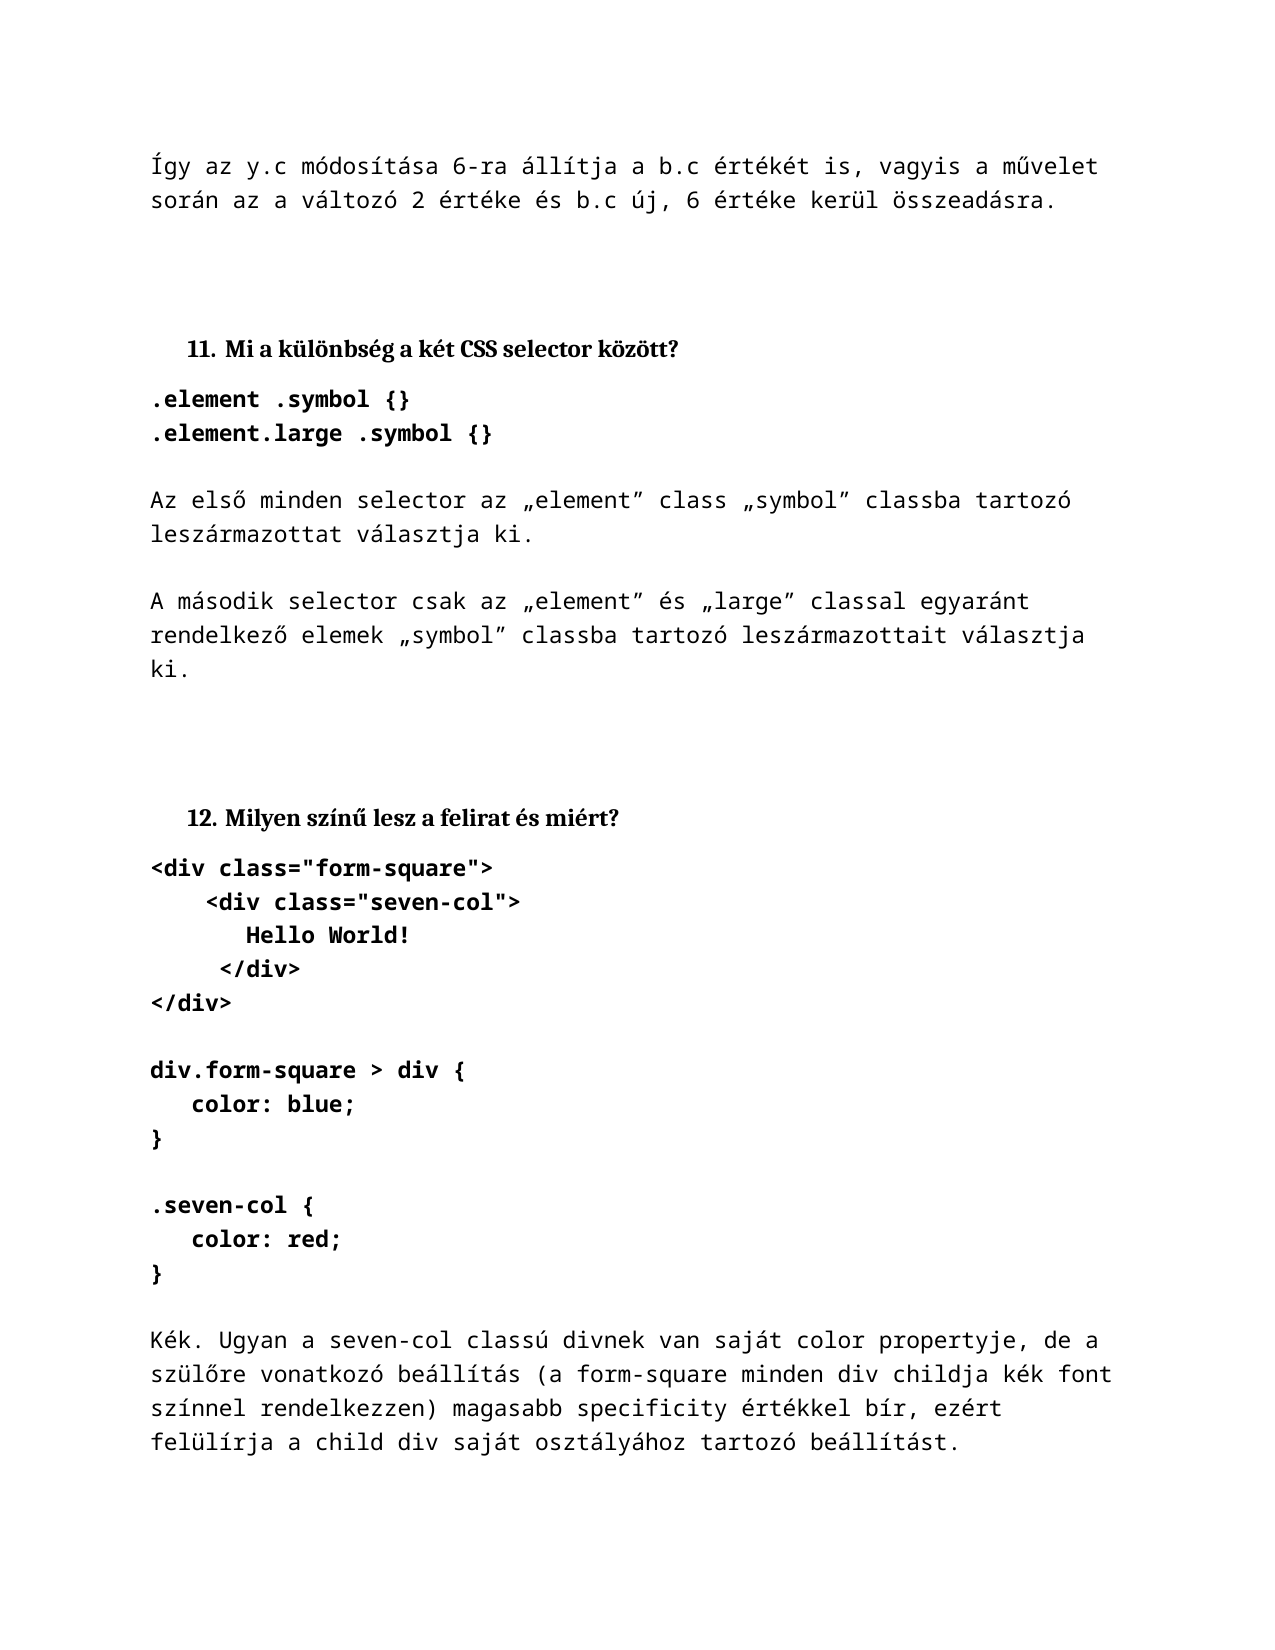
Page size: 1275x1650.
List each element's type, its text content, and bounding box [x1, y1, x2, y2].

text } [150, 1257, 1125, 1288]
text <div class="form-square"> [150, 852, 1125, 883]
list Mi a különbség a két CSS selector között? [187, 335, 1125, 364]
text Az első minden selector az „element” class „symbol” classba tartozó leszármazottat választja ki. [150, 484, 1125, 549]
text Hello World! [150, 919, 1125, 950]
text .element .symbol {} [150, 383, 1125, 414]
text .element.large .symbol {} [150, 416, 1125, 448]
text color: blue; [150, 1088, 1125, 1119]
text A második selector csak az „element” és „large” classal egyaránt rendelkező elemek „symbol” classba tartozó leszármazottait választja ki. [150, 585, 1125, 684]
list Milyen színű lesz a felirat és miért? [187, 804, 1125, 833]
text Kék. Ugyan a seven-col classú divnek van saját color propertyje, de a szülőre vonatkozó beállítás (a form-square minden div childja kék font színnel rendelkezzen) magasabb specificity értékkel bír, ezért felülírja a child div saját osztályához tartozó beállítást. [150, 1324, 1125, 1457]
text </div> [150, 987, 1125, 1018]
text color: red; [150, 1223, 1125, 1254]
text } [150, 1122, 1125, 1153]
text </div> [150, 953, 1125, 984]
text .seven-col { [150, 1189, 1125, 1220]
text <div class="seven-col"> [150, 885, 1125, 917]
text div.form-square > div { [150, 1054, 1125, 1085]
text Így az y.c módosítása 6-ra állítja a b.c értékét is, vagyis a művelet során az a változó 2 értéke és b.c új, 6 értéke kerül összeadásra. [150, 150, 1125, 215]
